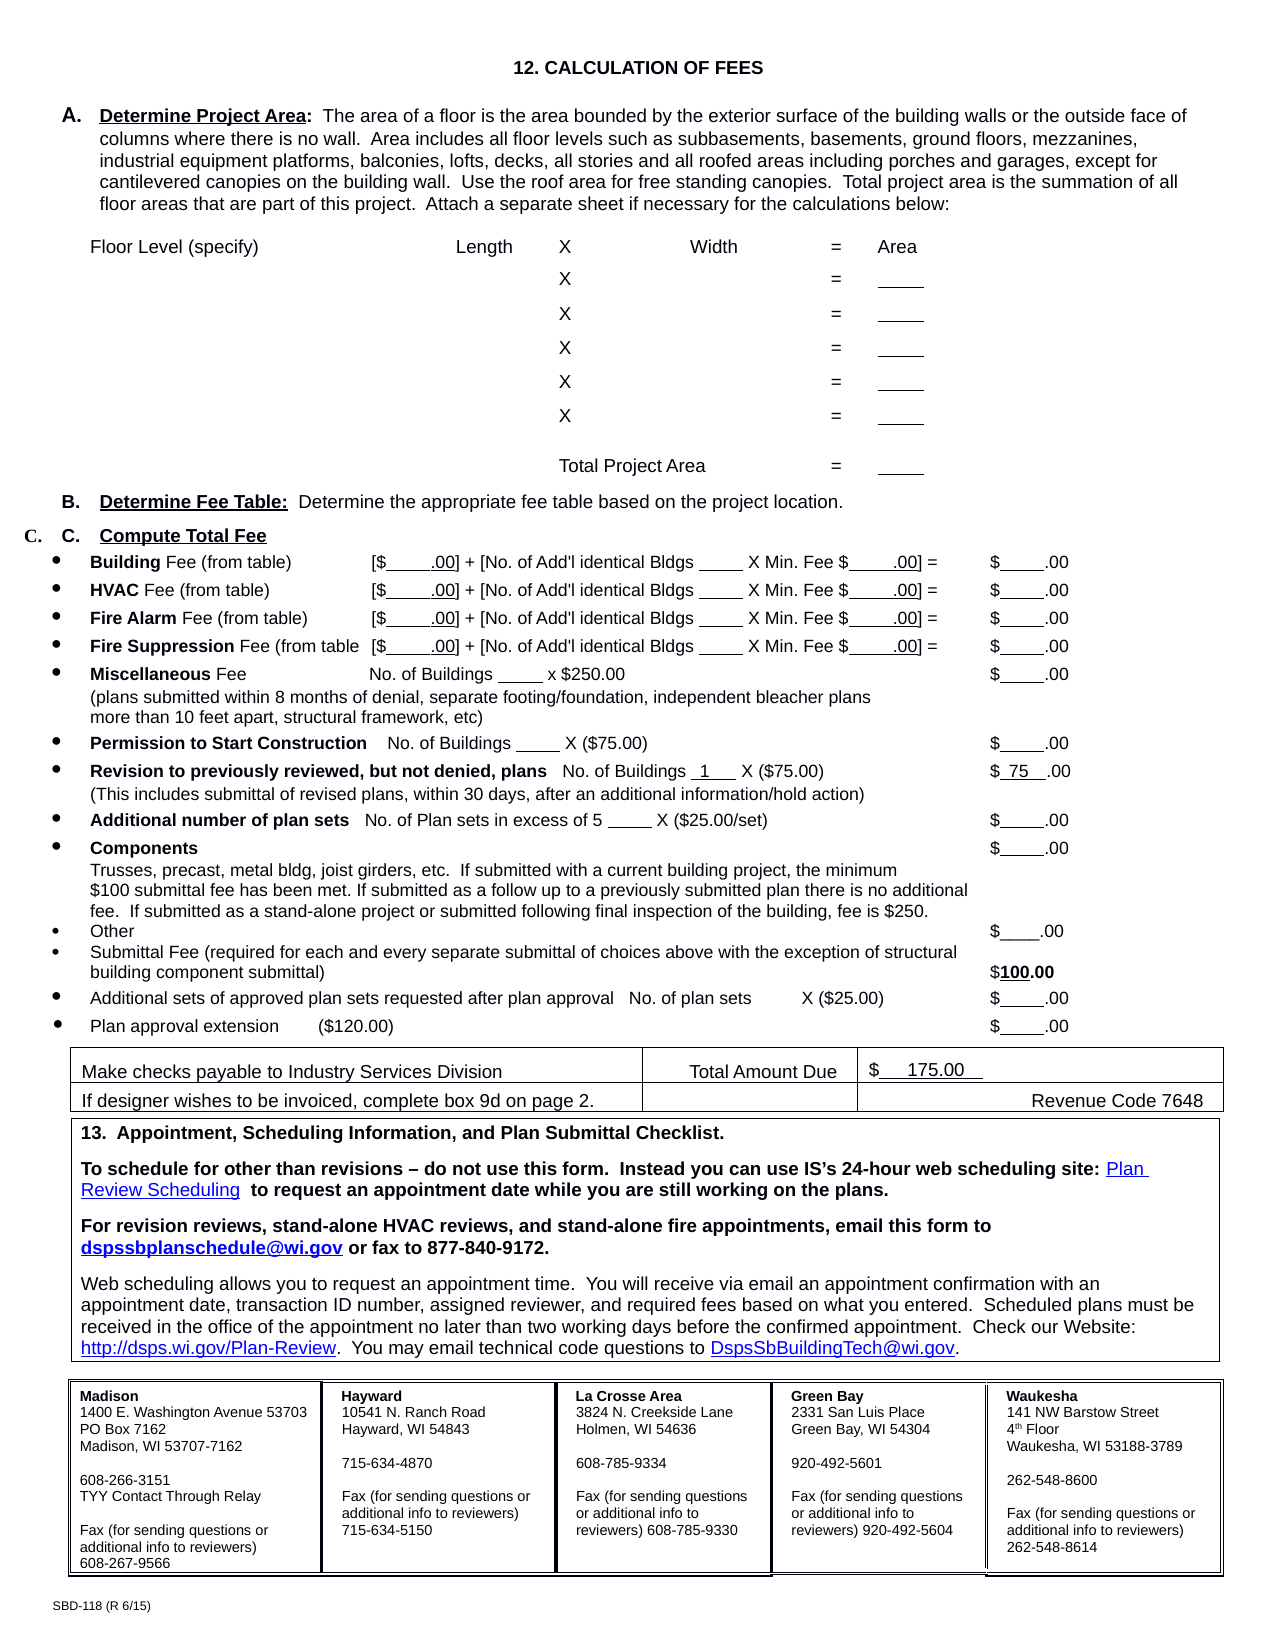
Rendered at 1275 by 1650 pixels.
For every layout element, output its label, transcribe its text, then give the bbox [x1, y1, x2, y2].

table_header Green Bay 2331 San Luis Place Green Bay, WI 54304 920-492-5601 Fax (for sending questions or additional info to reviewers) 920-492-5604 [771, 1380, 987, 1572]
text Total Project Area = [61, 450, 1215, 478]
table_header Madison 1400 E. Washington Avenue 53703 PO Box 7162 Madison, WI 53707-7162 608-266-3151 TYY Contact Through Relay Fax (for sending questions or additional info to reviewers) 608-267-9566 [71, 1382, 320, 1572]
list Fire Alarm Fee (from table) [$ .00] + [No. of Add'l identical Bldgs X Min. Fee $ .00] = $ .00 [52, 602, 1215, 630]
list Determine Project Area: The area of a floor is the area bounded by the exterior surface of the building walls or the outside face of columns where there is no wall. Area includes all floor levels such as subbasements, basements, ground floors, mezzanines, industrial equipment platforms, balconies, lofts, decks, all stories and all roofed areas including porches and garages, except for cantilevered canopies on the building wall. Use the roof area for free standing canopies. Total project area is the summation of all floor areas that are part of this project. Attach a separate sheet if necessary for the calculations below: [62, 100, 1215, 214]
text (This includes submittal of revised plans, within 30 days, after an additional information/hold action) [90, 783, 1215, 804]
list Plan approval extension ($120.00) $ .00 [54, 1011, 1215, 1038]
text X = [90, 332, 1215, 360]
table_cell If designer wishes to be invoiced, complete box 9d on page 2. [71, 1083, 642, 1111]
table_header La Crosse Area 3824 N. Creekside Lane Holmen, WI 54636 608-785-9334 Fax (for sending questions or additional info to reviewers) 608-785-9330 [558, 1383, 770, 1572]
list Miscellaneous Fee No. of Buildings x $250.00 $ .00 [52, 658, 1215, 686]
text X = [90, 401, 1215, 428]
list Other $____.00 [52, 921, 1215, 942]
subtitle C. Compute Total Fee [24, 525, 1215, 546]
text fee. If submitted as a stand-alone project or submitted following final inspection of the building, fee is $250. [90, 901, 1215, 921]
text X = [90, 298, 1215, 326]
table_header $ 175.00 [858, 1048, 1223, 1082]
list Fire Suppression Fee (from table [$ .00] + [No. of Add'l identical Bldgs X Min. Fee $ .00] = $ .00 [52, 630, 1215, 658]
table_cell Revenue Code 7648 [858, 1083, 1223, 1111]
table_header Hayward 10541 N. Ranch Road Hayward, WI 54843 715-634-4870 Fax (for sending questions or additional info to reviewers) 715-634-5150 [323, 1383, 554, 1572]
list Revision to previously reviewed, but not denied, plans No. of Buildings 1 X ($75.00) $ 75 .00 [52, 755, 1215, 783]
list Additional sets of approved plan sets requested after plan approval No. of plan sets X ($25.00) $ .00 [52, 982, 1215, 1011]
text X = [90, 263, 1215, 291]
list Submittal Fee (required for each and every separate submittal of choices above with the exception of structural [52, 942, 1215, 962]
text Floor Level (specify) Length X Width = Area [90, 236, 1215, 257]
table_header Make checks payable to Industry Services Division [71, 1048, 642, 1082]
text Trusses, precast, metal bldg, joist girders, etc. If submitted with a current building project, the minimum $100 submittal fee has been met. If submitted as a follow up to a previously submitted plan there is no additional [90, 860, 1215, 901]
list Permission to Start Construction No. of Buildings X ($75.00) $ .00 [52, 727, 1215, 755]
list Additional number of plan sets No. of Plan sets in excess of 5 X ($25.00/set) $ .00 [52, 804, 1215, 832]
list Building Fee (from table) [$ .00] + [No. of Add'l identical Bldgs X Min. Fee $ .00] = $ .00 [52, 546, 1215, 574]
table_header Total Amount Due [643, 1048, 857, 1082]
text (plans submitted within 8 months of denial, separate footing/foundation, independent bleacher plans more than 10 feet apart, structural framework, etc) [90, 686, 1215, 727]
list HVAC Fee (from table) [$ .00] + [No. of Add'l identical Bldgs X Min. Fee $ .00] = $ .00 [52, 574, 1215, 602]
table_cell [643, 1083, 857, 1111]
list Components $ .00 [52, 832, 1215, 860]
text 12. CALCULATION OF FEES [62, 57, 1215, 78]
table_header Waukesha 141 NW Barstow Street 4th Floor Waukesha, WI 53188-3789 262-548-8600 Fax (for sending questions or additional info to reviewers) 262-548-8614 [987, 1383, 1220, 1572]
text 13. Appointment, Scheduling Information, and Plan Submittal Checklist. To schedule for other than revisions – do not use this form. Instead you can use IS’s 24-hour web scheduling site: Plan Review Scheduling to request an appointment date while you are still working on the plans. For revision reviews, stand-alone HVAC reviews, and stand-alone fire appointments, email this form to dspssbplanschedule@wi.gov or fax to 877-840-9172. Web scheduling allows you to request an appointment time. You will receive via email an appointment confirmation with an appointment date, transaction ID number, assigned reviewer, and required fees based on what you entered. Scheduled plans must be received in the office of the appointment no later than two working days before the confirmed appointment. Check our Website: http://dsps.wi.gov/Plan-Review. You may email technical code questions to DspsSbBuildingTech@wi.gov. [72, 1119, 1219, 1361]
text building component submittal) $100.00 [90, 962, 1215, 982]
text X = [90, 366, 1215, 394]
text B. Determine Fee Table: Determine the appropriate fee table based on the project location. [61, 491, 1215, 512]
